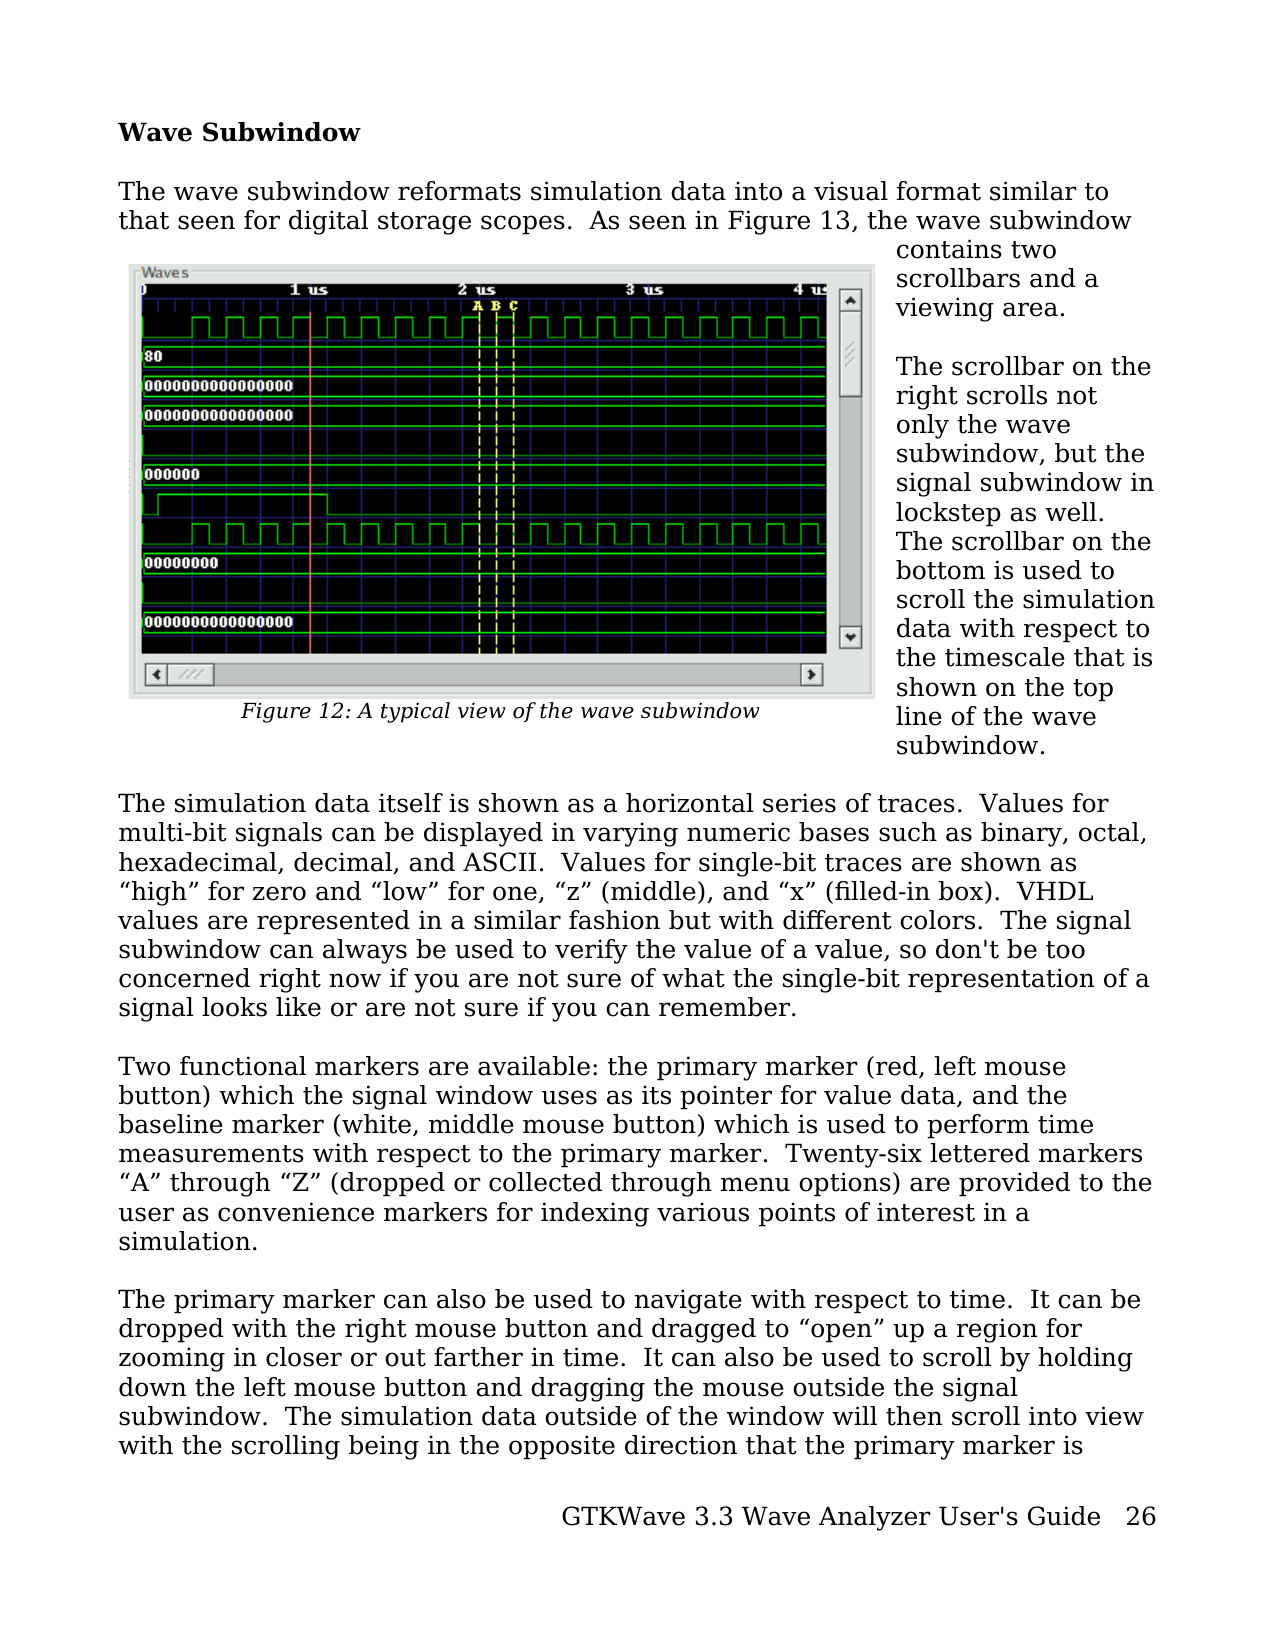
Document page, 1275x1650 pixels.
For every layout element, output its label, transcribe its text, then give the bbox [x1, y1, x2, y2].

text The primary marker can also be used to navigate with respect to time. It can be dropped with the right mouse button and dragged to “open” up a region for zooming in closer or out farther in time. It can also be used to scroll by holding down the left mouse button and dragging the mouse outside the signal subwindow. The simulation data outside of the window will then scroll into view with the scrolling being in the opposite direction that the primary marker is [118, 1285, 1157, 1460]
text The simulation data itself is shown as a horizontal series of traces. Values for multi-bit signals can be displayed in varying numeric bases such as binary, octal, hexadecimal, decimal, and ASCII. Values for single-bit traces are shown as “high” for zero and “low” for one, “z” (middle), and “x” (filled-in box). VHDL values are represented in a similar fashion but with different colors. The signal subwindow can always be used to verify the value of a value, so don't be too concerned right now if you are not sure of what the single-bit representation of a signal looks like or are not sure if you can remember. [118, 789, 1157, 1023]
text The wave subwindow reformats simulation data into a visual format similar to that seen for digital storage scopes. As seen in Figure 13, the wave subwindow contains two scrollbars and a viewing area. [118, 177, 1157, 752]
picture [128, 264, 875, 699]
text Two functional markers are available: the primary marker (red, left mouse button) which the signal window uses as its pointer for value data, and the baseline marker (white, middle mouse button) which is used to perform time measurements with respect to the primary marker. Twenty-six lettered markers “A” through “Z” (dropped or collected through menu options) are provided to the user as convenience markers for indexing various points of interest in a simulation. [118, 1052, 1157, 1256]
text Figure 12: A typical view of the wave subwindow [128, 699, 875, 723]
subtitle Wave Subwindow [118, 118, 1157, 147]
text The scrollbar on the right scrolls not only the wave subwindow, but the signal subwindow in lockstep as well. The scrollbar on the bottom is used to scroll the simulation data with respect to the timescale that is shown on the top line of the wave subwindow. [118, 352, 1157, 760]
